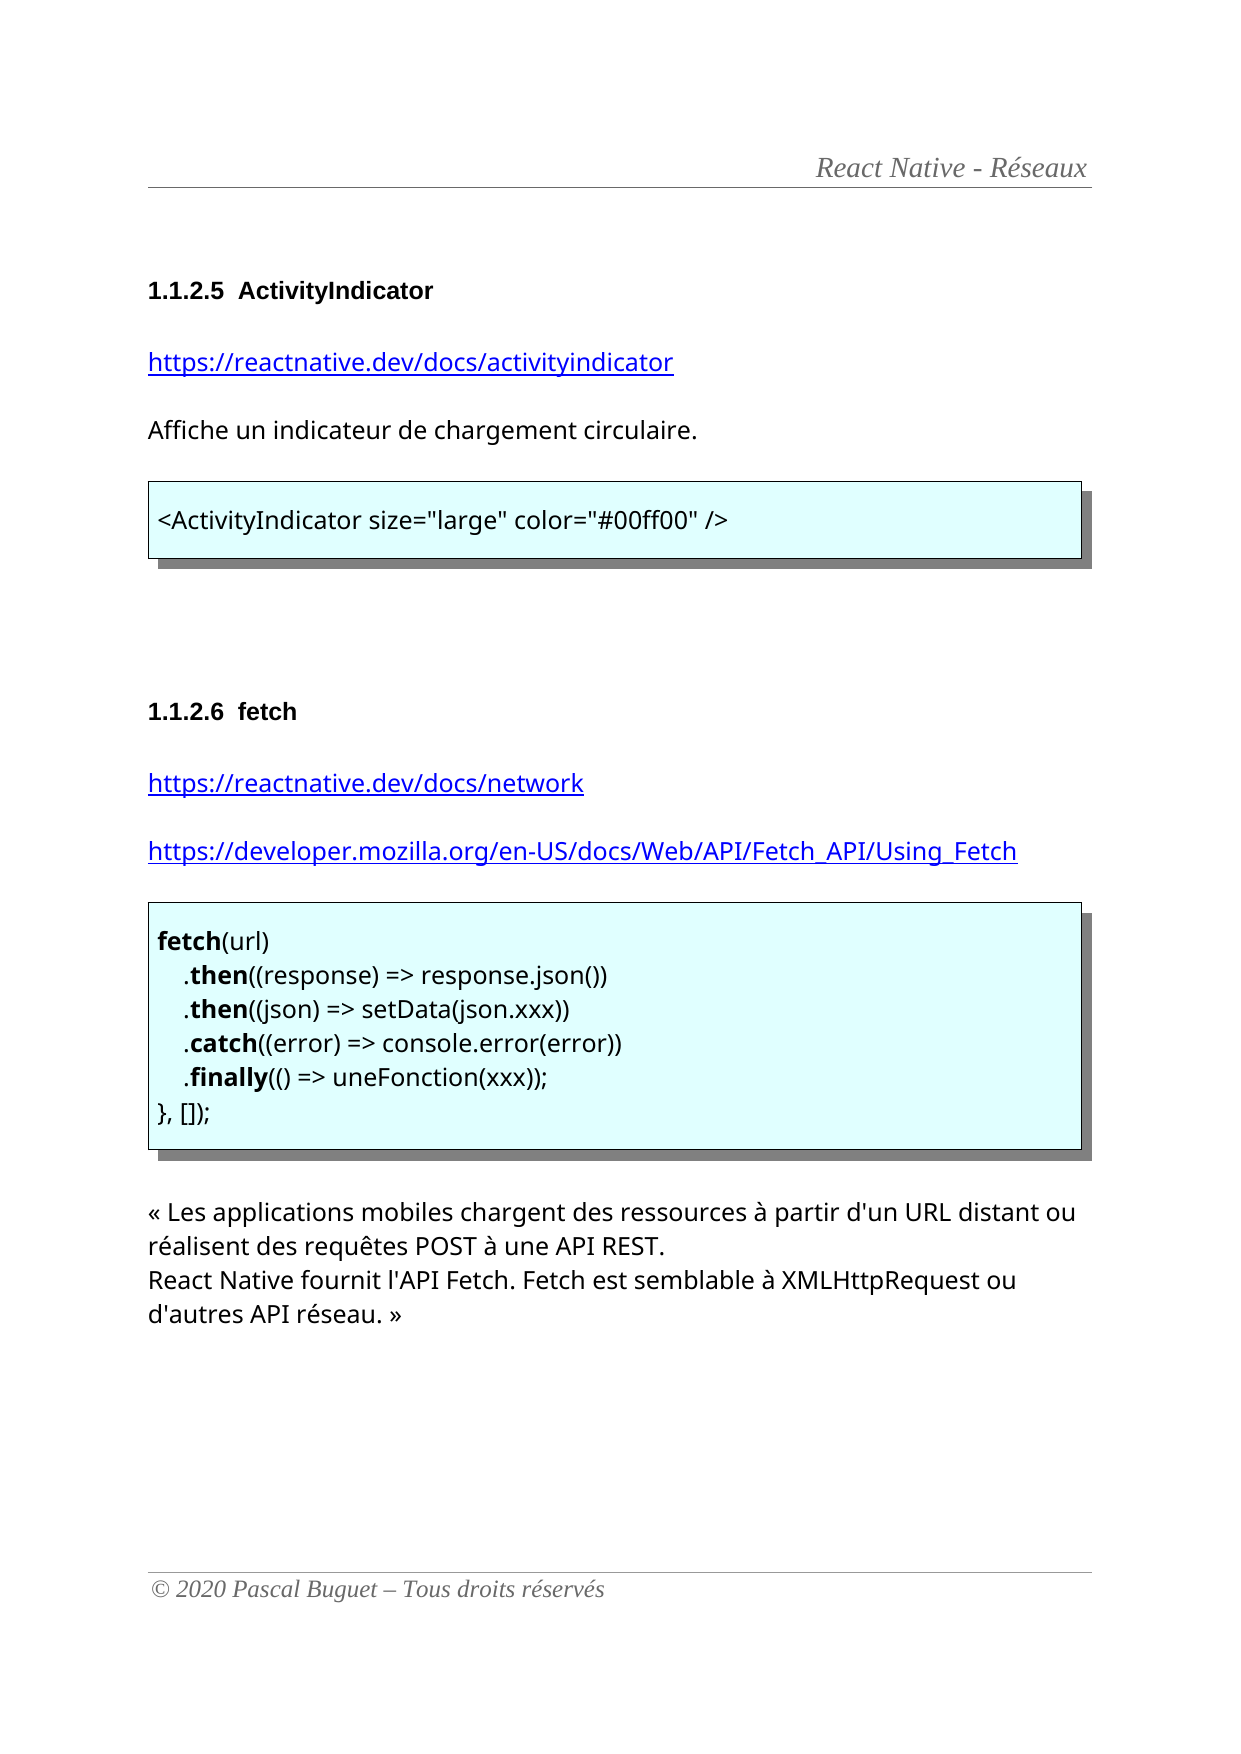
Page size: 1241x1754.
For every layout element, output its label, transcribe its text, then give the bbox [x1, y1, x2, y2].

subtitle fetch [148, 697, 1092, 725]
text .then((response) => response.json()) [149, 936, 1081, 970]
text fetch(url) [149, 903, 1081, 936]
text https://developer.mozilla.org/en-US/docs/Web/API/Fetch_API/Using_Fetch [148, 834, 1092, 868]
subtitle ActivityIndicator [148, 276, 1092, 304]
text <ActivityIndicator size="large" color="#00ff00" /> [149, 482, 1081, 558]
text .then((json) => setData(json.xxx)) [149, 970, 1081, 1004]
text Affiche un indicateur de chargement circulaire. [148, 413, 1092, 447]
text .catch((error) => console.error(error)) [149, 1004, 1081, 1038]
text https://reactnative.dev/docs/activityindicator [148, 345, 1092, 379]
text « Les applications mobiles chargent des ressources à partir d'un URL distant ou réalisent des requêtes POST à une API REST. [148, 1195, 1092, 1263]
text React Native fournit l'API Fetch. Fetch est semblable à XMLHttpRequest ou d'autres API réseau. » [148, 1263, 1092, 1331]
text https://reactnative.dev/docs/network [148, 766, 1092, 800]
text .finally(() => uneFonction(xxx)); [149, 1038, 1081, 1072]
text }, []); [149, 1072, 1081, 1149]
